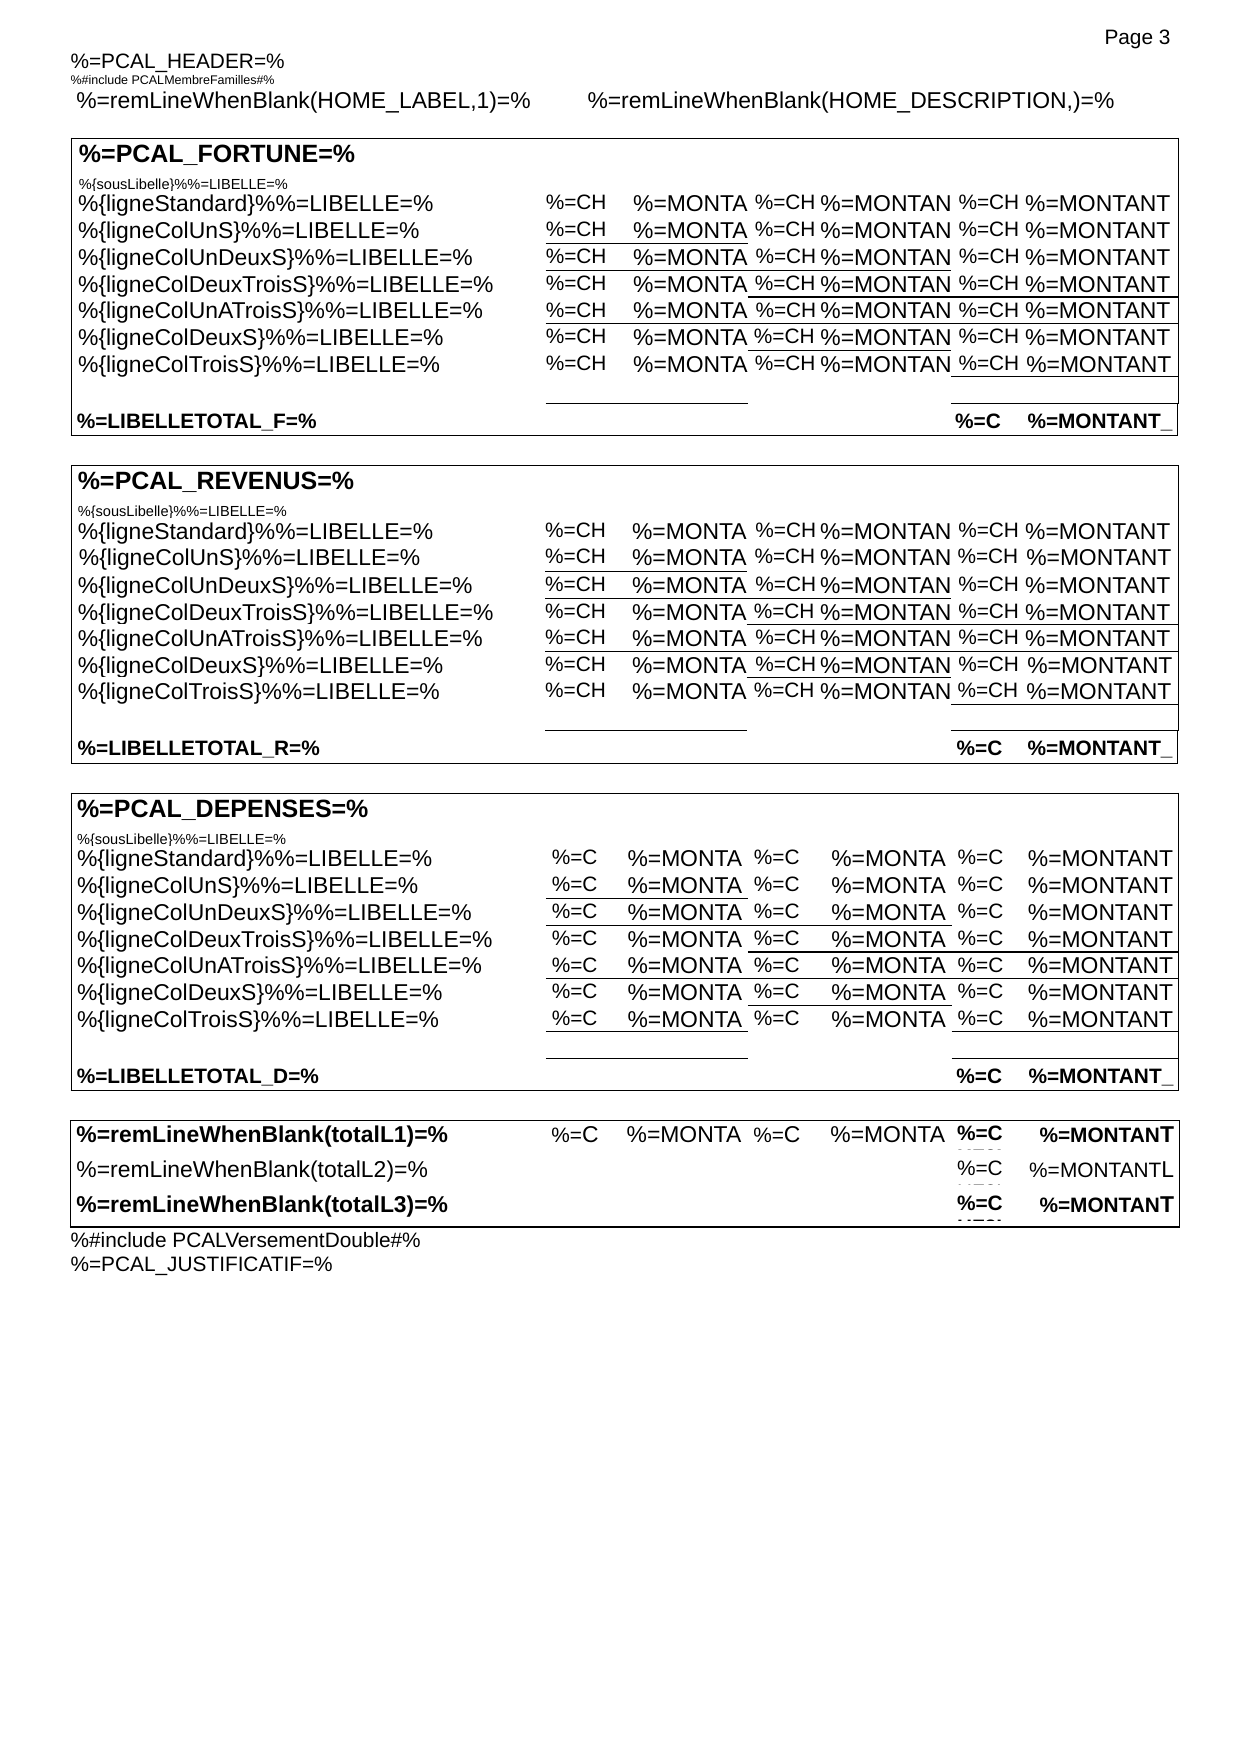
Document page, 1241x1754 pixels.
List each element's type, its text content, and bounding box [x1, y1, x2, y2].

table_cell %=CHF2=% [748, 1006, 818, 1031]
table_cell %=MONTANT_C1=% [608, 979, 748, 1004]
table_cell %=MONTANT_C1=% [608, 845, 748, 872]
table_cell %=MONTANTL2_C3=% [1021, 1156, 1179, 1191]
table_cell %=MONTANT_C2=% [819, 979, 952, 1004]
table_cell %{ligneColDeuxTroisS}%%=LIBELLE=% [72, 925, 546, 951]
table_cell %{ligneColUnATroisS}%%=LIBELLE=% [72, 624, 545, 651]
table_cell %=MONTANT_C2=% [819, 953, 952, 978]
table_cell %=CHF3L2=% [951, 1156, 1021, 1191]
table_cell %=MONTANT_C3=% [1020, 571, 1178, 597]
table_cell [546, 376, 618, 403]
table_cell %=CHF1=% [545, 677, 617, 704]
table_cell %=MONTANT_C2=% [817, 678, 951, 704]
table_cell %=MONTANT_C3=% [1021, 1005, 1178, 1031]
table_header [696, 730, 787, 763]
table_cell %{ligneColDeuxS}%%=LIBELLE=% [72, 323, 546, 349]
table_cell [952, 1032, 1021, 1058]
table_cell %=CHF3=% [951, 190, 1020, 217]
table_cell %=CHF1=% [546, 296, 618, 323]
table_cell [72, 704, 545, 730]
table_cell %=CHF2=% [748, 351, 818, 376]
table_cell %=CHF1=% [546, 845, 608, 872]
table_cell %=CHF3=% [951, 324, 1020, 349]
table_cell %=MONTANT_C3=% [1021, 925, 1178, 951]
table_cell %{ligneColDeuxTroisS}%%=LIBELLE=% [72, 598, 545, 624]
table_cell %=MONTANT_C3=% [1020, 350, 1178, 376]
table_cell [748, 1031, 818, 1058]
table_cell [748, 175, 818, 190]
table_cell %=CHF3=% [951, 350, 1020, 376]
table_cell %=MONTANT_C1=% [617, 652, 747, 677]
table_cell %=MONTANT_C3=% [1021, 953, 1178, 978]
table_cell %=CHF1=% [545, 572, 617, 597]
table_cell %=MONTANT_C2=% [817, 518, 951, 544]
table_cell %=CHF1=% [546, 1005, 608, 1031]
table_cell %=MONTANT_C3=% [1021, 979, 1178, 1004]
table_cell [545, 503, 617, 518]
table_header %=MONTANT_TOTAL_R=% [1014, 731, 1177, 763]
table_cell %=CHF2=% [748, 979, 818, 1004]
table_cell %=MONTANT_C3=% [1020, 625, 1178, 651]
table_cell %=CHF2=% [747, 678, 817, 704]
table_cell [1020, 503, 1178, 518]
table_cell %{sousLibelle}%%=LIBELLE=% [72, 175, 546, 190]
table_cell [818, 376, 951, 403]
table_cell %=CHF3=% [952, 898, 1021, 925]
table_cell %=CHF1=% [545, 518, 617, 544]
table_cell %=CHF3=% [951, 544, 1020, 571]
table_cell %=CHF1=% [546, 979, 608, 1004]
table_cell %=CHF2=% [748, 898, 818, 925]
table_cell %=CHF2=% [748, 872, 818, 898]
table_header %=MONTANTL1_C3=% [1021, 1121, 1179, 1156]
table_cell %=MONTANT_C2=% [817, 625, 951, 651]
table_cell %=MONTANT_C2=% [818, 298, 951, 323]
table_cell %{ligneColUnATroisS}%%=LIBELLE=% [72, 296, 546, 323]
table_cell %=CHF3L3=% [951, 1191, 1021, 1226]
table_cell %{ligneColDeuxTroisS}%%=LIBELLE=% [72, 270, 546, 296]
table_cell %{ligneStandard}%%=LIBELLE=% [72, 190, 546, 217]
table_cell %=MONTANT_C1=% [608, 926, 748, 951]
table_cell %=CHF3=% [951, 625, 1020, 651]
table_cell [819, 1031, 952, 1058]
table_cell %=CHF2=% [747, 571, 817, 597]
table_header %=CHF=% [951, 1059, 1014, 1090]
table_cell %=MONTANT_C3=% [1020, 190, 1178, 217]
table_header %=LIBELLETOTAL_F=% [72, 403, 545, 435]
table_cell %=CHF3=% [951, 217, 1020, 243]
table_cell [1020, 377, 1178, 403]
table_cell %{ligneStandard}%%=LIBELLE=% [72, 518, 545, 544]
table_cell %{sousLibelle}%%=LIBELLE=% [72, 830, 1178, 845]
table_header %=CHF2L1=% [747, 1121, 818, 1156]
table_header [696, 403, 787, 435]
table_cell %=CHF2=% [748, 298, 818, 323]
table_cell %=MONTANT_C1=% [618, 271, 748, 296]
table_cell %=CHF2=% [748, 271, 818, 296]
table_cell %=MONTANT_C1=% [617, 544, 747, 571]
table_cell %=CHF2=% [748, 926, 818, 951]
table_cell [545, 1191, 618, 1226]
table_cell [818, 175, 951, 190]
table_cell %=CHF2=% [748, 217, 818, 243]
table_cell %{ligneColUnDeuxS}%%=LIBELLE=% [72, 898, 546, 925]
table_cell %=CHF3=% [951, 243, 1020, 270]
table_cell [618, 376, 748, 403]
table_cell %=MONTANT_C1=% [608, 899, 748, 925]
table_cell %=MONTANT_C2=% [817, 544, 951, 571]
table_cell %=MONTANT_C1=% [617, 624, 747, 651]
table_cell %=CHF2=% [747, 544, 817, 571]
table_header [867, 730, 951, 763]
table_cell [747, 503, 817, 518]
table_cell %=MONTANT_C2=% [817, 652, 951, 677]
table_cell %=CHF3=% [951, 518, 1020, 544]
table_cell %=MONTANT_C2=% [818, 217, 951, 243]
table_cell [747, 1191, 818, 1226]
table_header %=MONTANTL1_C2=% [818, 1121, 951, 1156]
table_cell %=MONTANT_C1=% [617, 572, 747, 597]
table_cell %{ligneColUnS}%%=LIBELLE=% [72, 544, 545, 571]
table_cell %=MONTANT_C3=% [1021, 872, 1178, 898]
table_cell [546, 1032, 608, 1058]
table_cell %=CHF1=% [546, 324, 618, 349]
table_cell %=CHF1=% [546, 217, 618, 243]
table_cell %=CHF2=% [747, 652, 817, 677]
table_cell %=CHF3=% [951, 652, 1020, 677]
table_cell [72, 1031, 546, 1058]
table_header [729, 1058, 803, 1090]
table_cell %{ligneColTroisS}%%=LIBELLE=% [72, 1005, 546, 1031]
table_cell %=MONTANT_C3=% [1020, 677, 1178, 704]
table_header %=PCAL_REVENUS=% [72, 466, 1178, 503]
table_header [862, 1058, 951, 1090]
table_cell %=MONTANT_C2=% [819, 1006, 952, 1031]
table_header %=CHF=% [955, 404, 1017, 435]
table_cell %=MONTANT_C1=% [608, 951, 748, 978]
table_cell [1021, 1032, 1178, 1058]
table_cell %=MONTANT_C2=% [817, 599, 951, 624]
table_cell [817, 704, 951, 730]
table_cell [618, 1191, 747, 1226]
table_cell %=MONTANT_C2=% [818, 190, 951, 217]
table_header %=CHF3L1=% [951, 1121, 1021, 1156]
table_cell %=CHF2=% [747, 599, 817, 624]
table_header %=CHF1L1=% [545, 1121, 618, 1156]
table_cell %{ligneColUnATroisS}%%=LIBELLE=% [72, 951, 546, 978]
table_cell %{ligneColDeuxS}%%=LIBELLE=% [72, 651, 545, 677]
table_cell %=MONTANT_C1=% [608, 872, 748, 898]
table_cell %=CHF1=% [546, 951, 608, 978]
text %=PCAL_JUSTIFICATIF=% [70, 1251, 1180, 1275]
table_cell %=MONTANT_C2=% [819, 898, 952, 925]
table_cell %=CHF3=% [951, 571, 1020, 597]
table_header %=LIBELLETOTAL_R=% [72, 730, 546, 763]
table_header [546, 731, 696, 763]
table_cell %=CHF2=% [748, 324, 818, 349]
table_cell %=MONTANT_C1=% [618, 350, 748, 376]
table_header [545, 404, 696, 435]
table_cell %=MONTANT_C1=% [617, 518, 747, 544]
table_cell [747, 1156, 818, 1191]
table_cell %=MONTANT_C3=% [1021, 898, 1178, 925]
table_cell %=CHF3=% [952, 979, 1021, 1004]
table_header %=MONTANTL1_C1=% [618, 1121, 747, 1156]
table_cell %=CHF3=% [951, 270, 1020, 296]
table_cell %=MONTANT_C3=% [1020, 298, 1178, 323]
table_cell %=CHF2=% [747, 625, 817, 651]
table_cell %=CHF2=% [748, 953, 818, 978]
table_cell %=CHF1=% [546, 190, 618, 217]
table_cell %=MONTANT_C2=% [818, 271, 951, 296]
table_cell [951, 377, 1020, 403]
table_cell %=MONTANT_C2=% [818, 351, 951, 376]
table_header [787, 730, 867, 763]
table_cell %=MONTANT_C3=% [1020, 217, 1178, 243]
table_header %=MONTANT_TOTAL_F=% [1017, 404, 1177, 435]
table_cell [1020, 705, 1178, 730]
table_cell %=MONTANT_C1=% [617, 677, 747, 704]
table_cell %=MONTANT_C3=% [1020, 598, 1178, 624]
table_cell [617, 704, 747, 730]
table_cell %=CHF3=% [952, 1005, 1021, 1031]
table_cell [818, 1191, 951, 1226]
table_cell %{ligneColTroisS}%%=LIBELLE=% [72, 350, 546, 376]
table_cell %{ligneColUnS}%%=LIBELLE=% [72, 217, 546, 243]
table_header %=PCAL_FORTUNE=% [72, 139, 1178, 175]
table_header [803, 1058, 862, 1090]
table_cell [747, 704, 817, 730]
table_cell [951, 175, 1020, 190]
table_cell %=CHF3=% [952, 925, 1021, 951]
table_cell %=CHF1=% [546, 350, 618, 376]
table_header [546, 1059, 729, 1090]
table_cell %{ligneStandard}%%=LIBELLE=% [72, 845, 546, 872]
table_cell %=remLineWhenBlank(totalL2)=% [71, 1156, 545, 1191]
table_cell %=MONTANT_C2=% [819, 845, 952, 872]
table_cell %=CHF1=% [546, 899, 608, 925]
table_cell %=MONTANT_C3=% [1020, 324, 1178, 349]
table_cell [545, 704, 617, 730]
table_cell %=CHF1=% [545, 599, 617, 624]
table_cell %=remLineWhenBlank(totalL3)=% [71, 1191, 545, 1226]
text %=PCAL_HEADER=% [70, 49, 1180, 73]
table_cell [617, 503, 747, 518]
table_cell %=MONTANT_C3=% [1020, 270, 1178, 296]
table_cell %{ligneColDeuxS}%%=LIBELLE=% [72, 978, 546, 1004]
table_cell %=MONTANT_C1=% [618, 244, 748, 270]
table_cell %=CHF3=% [951, 598, 1020, 624]
table_header %=LIBELLETOTAL_D=% [72, 1058, 546, 1090]
table_cell %=CHF3=% [951, 298, 1020, 323]
table_cell %=MONTANT_C1=% [618, 324, 748, 349]
table_cell [951, 705, 1020, 730]
table_cell [748, 376, 818, 403]
table_cell %=MONTANT_C2=% [819, 872, 952, 898]
table_cell %=MONTANT_C3=% [1021, 845, 1178, 872]
table_cell %=CHF3=% [952, 953, 1021, 978]
table_cell %=CHF2=% [747, 518, 817, 544]
table_cell %=CHF3=% [952, 872, 1021, 898]
table_cell [818, 1156, 951, 1191]
table_cell %=CHF2=% [748, 243, 818, 270]
table_header [787, 403, 867, 435]
table_cell %=MONTANT_C3=% [1020, 652, 1178, 677]
table_cell [72, 376, 546, 403]
table_header %=PCAL_DEPENSES=% [72, 794, 1178, 830]
table_cell %=CHF1=% [546, 271, 618, 296]
table_cell %=CHF2=% [748, 845, 818, 872]
table_cell [1020, 175, 1178, 190]
table_cell %=MONTANT_C2=% [818, 243, 951, 270]
table_cell %=MONTANT_C1=% [617, 599, 747, 624]
table_cell %=CHF1=% [545, 624, 617, 651]
text %#include PCALVersementDouble#% [70, 1228, 1180, 1251]
table_cell %=MONTANT_C1=% [618, 296, 748, 323]
table_cell %{ligneColTroisS}%%=LIBELLE=% [72, 677, 545, 704]
table_header %=remLineWhenBlank(totalL1)=% [71, 1121, 545, 1156]
table_cell [545, 1156, 618, 1191]
table_cell %{ligneColUnDeuxS}%%=LIBELLE=% [72, 571, 545, 597]
table_cell [817, 503, 951, 518]
text %#include PCALMembreFamilles#% [70, 73, 1180, 87]
table_cell %=MONTANT_C1=% [618, 217, 748, 243]
table_cell %=MONTANT_C1=% [608, 1005, 748, 1031]
table_header [867, 403, 955, 435]
table_cell %=MONTANT_C3=% [1020, 544, 1178, 571]
table_cell %=MONTANTL3_C3=% [1021, 1191, 1179, 1226]
table_cell %=MONTANT_C3=% [1020, 243, 1178, 270]
table_cell %{ligneColUnS}%%=LIBELLE=% [72, 872, 546, 898]
table_cell %=CHF1=% [546, 244, 618, 270]
table_cell %=CHF3=% [951, 677, 1020, 704]
table_cell [618, 1156, 747, 1191]
table_cell %=CHF1=% [546, 926, 608, 951]
table_cell %=MONTANT_C2=% [817, 571, 951, 597]
table_cell %=MONTANT_C2=% [818, 324, 951, 349]
table_cell %=CHF2=% [748, 190, 818, 217]
table_cell [951, 503, 1020, 518]
text %=remLineWhenBlank(HOME_LABEL,1)=% %=remLineWhenBlank(HOME_DESCRIPTION,)=% [70, 87, 1180, 114]
table_cell [608, 1032, 748, 1058]
table_cell [546, 175, 618, 190]
text Page 3 [70, 25, 1180, 49]
table_header %=CHF=% [951, 731, 1014, 763]
table_cell %=CHF3=% [952, 845, 1021, 872]
table_cell %=MONTANT_C3=% [1020, 518, 1178, 544]
table_cell %=CHF1=% [546, 872, 608, 898]
table_header %=MONTANT_TOTAL_D=% [1014, 1059, 1178, 1090]
table_cell %=MONTANT_C2=% [819, 926, 952, 951]
table_cell %=MONTANT_C1=% [618, 190, 748, 217]
table_cell %=CHF1=% [545, 652, 617, 677]
table_cell %{sousLibelle}%%=LIBELLE=% [72, 503, 545, 518]
table_cell [618, 175, 748, 190]
table_cell %{ligneColUnDeuxS}%%=LIBELLE=% [72, 243, 546, 270]
table_cell %=CHF1=% [545, 544, 617, 571]
